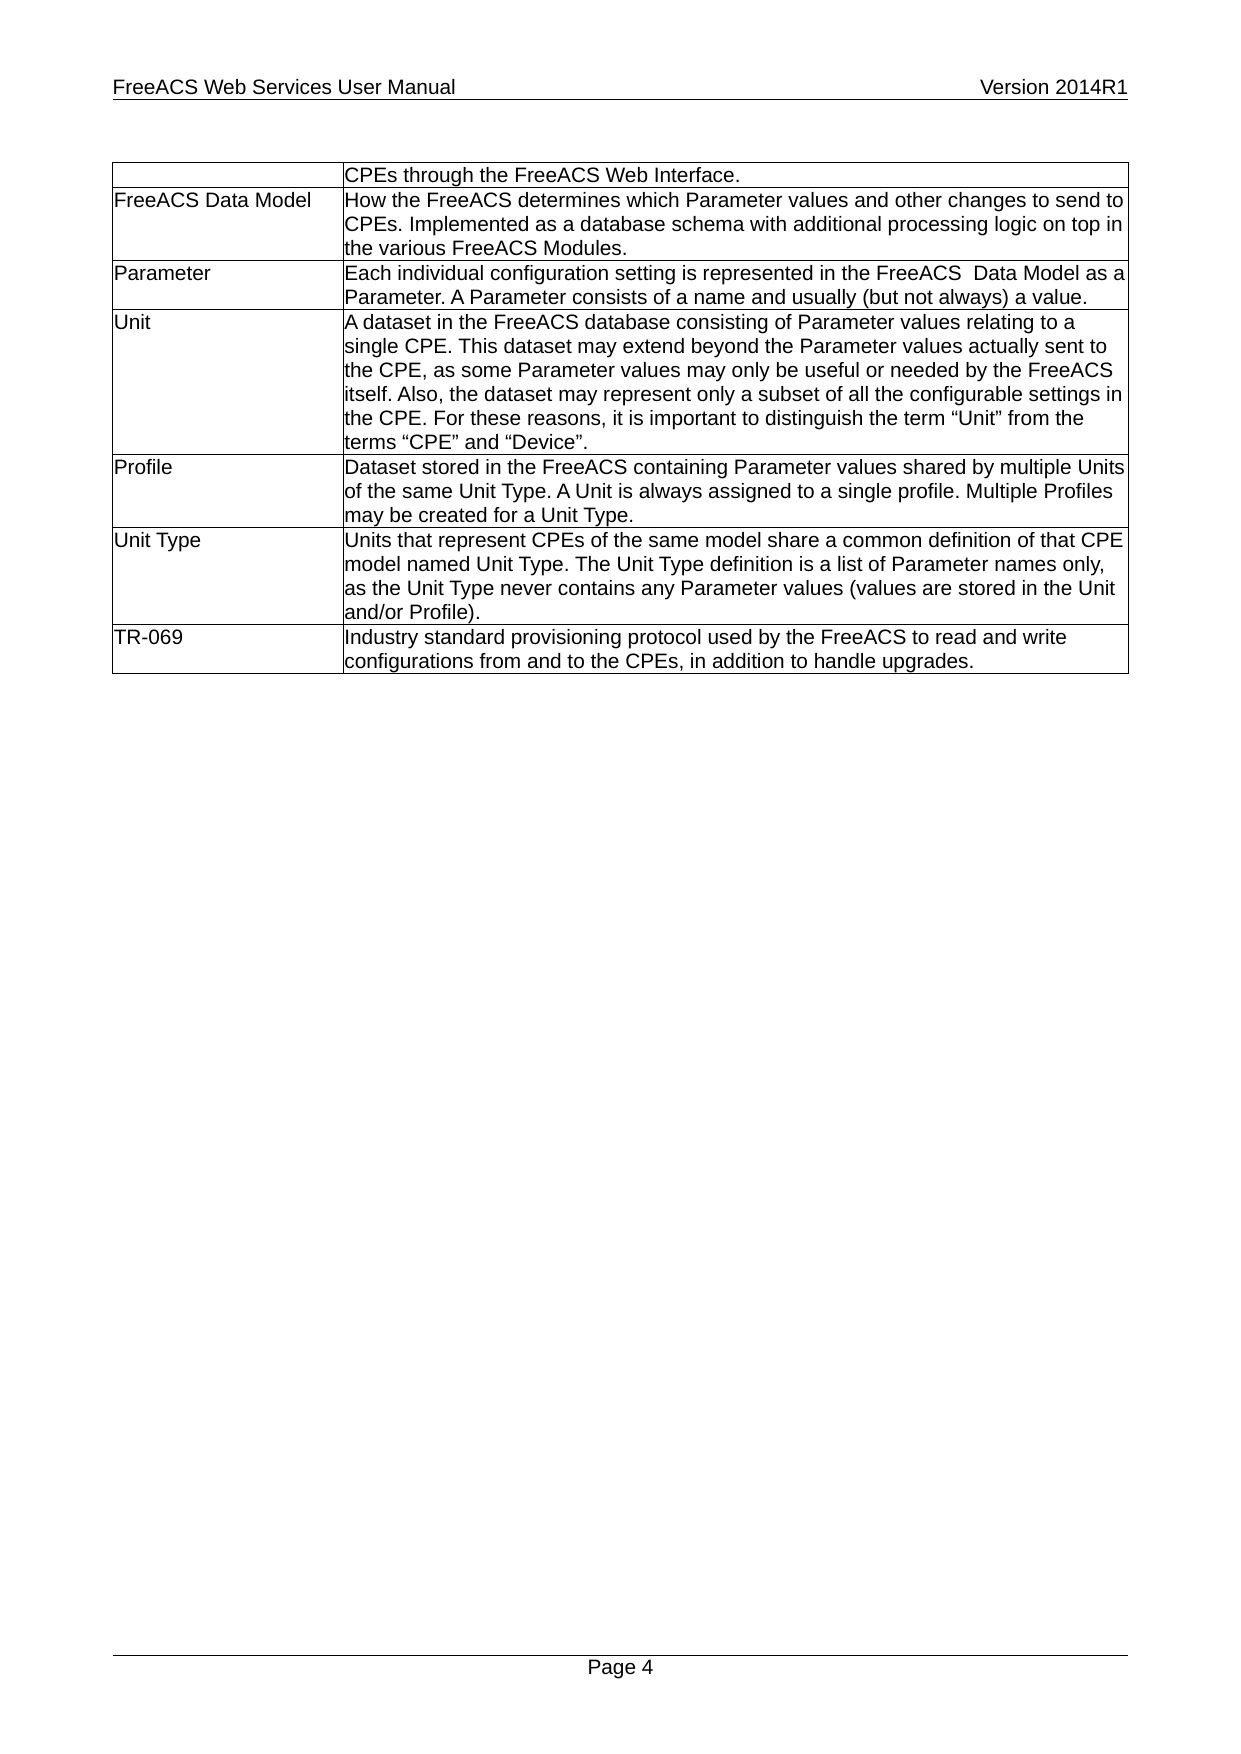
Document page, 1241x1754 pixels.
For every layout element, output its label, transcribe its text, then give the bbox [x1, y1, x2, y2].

table_cell [113, 163, 343, 187]
table_cell Unit Type [113, 528, 343, 623]
table_cell Profile [113, 455, 343, 527]
table_cell Unit [113, 310, 343, 454]
table_cell TR-069 [113, 625, 343, 672]
table_cell CPEs through the FreeACS Web Interface. [344, 163, 1128, 187]
table_cell Industry standard provisioning protocol used by the FreeACS to read and write configurations from and to the CPEs, in addition to handle upgrades. [344, 625, 1128, 672]
table_cell FreeACS Data Model [113, 188, 343, 260]
table_cell How the FreeACS determines which Parameter values and other changes to send to CPEs. Implemented as a database schema with additional processing logic on top in the various FreeACS Modules. [344, 188, 1128, 260]
table_cell A dataset in the FreeACS database consisting of Parameter values relating to a single CPE. This dataset may extend beyond the Parameter values actually sent to the CPE, as some Parameter values may only be useful or needed by the FreeACS itself. Also, the dataset may represent only a subset of all the configurable settings in the CPE. For these reasons, it is important to distinguish the term “Unit” from the terms “CPE” and “Device”. [344, 310, 1128, 454]
table_cell Dataset stored in the FreeACS containing Parameter values shared by multiple Units of the same Unit Type. A Unit is always assigned to a single profile. Multiple Profiles may be created for a Unit Type. [344, 455, 1128, 527]
table_cell Units that represent CPEs of the same model share a common definition of that CPE model named Unit Type. The Unit Type definition is a list of Parameter names only, as the Unit Type never contains any Parameter values (values are stored in the Unit and/or Profile). [344, 528, 1128, 623]
table_cell Each individual configuration setting is represented in the FreeACS Data Model as a Parameter. A Parameter consists of a name and usually (but not always) a value. [344, 261, 1128, 309]
table_cell Parameter [113, 261, 343, 309]
